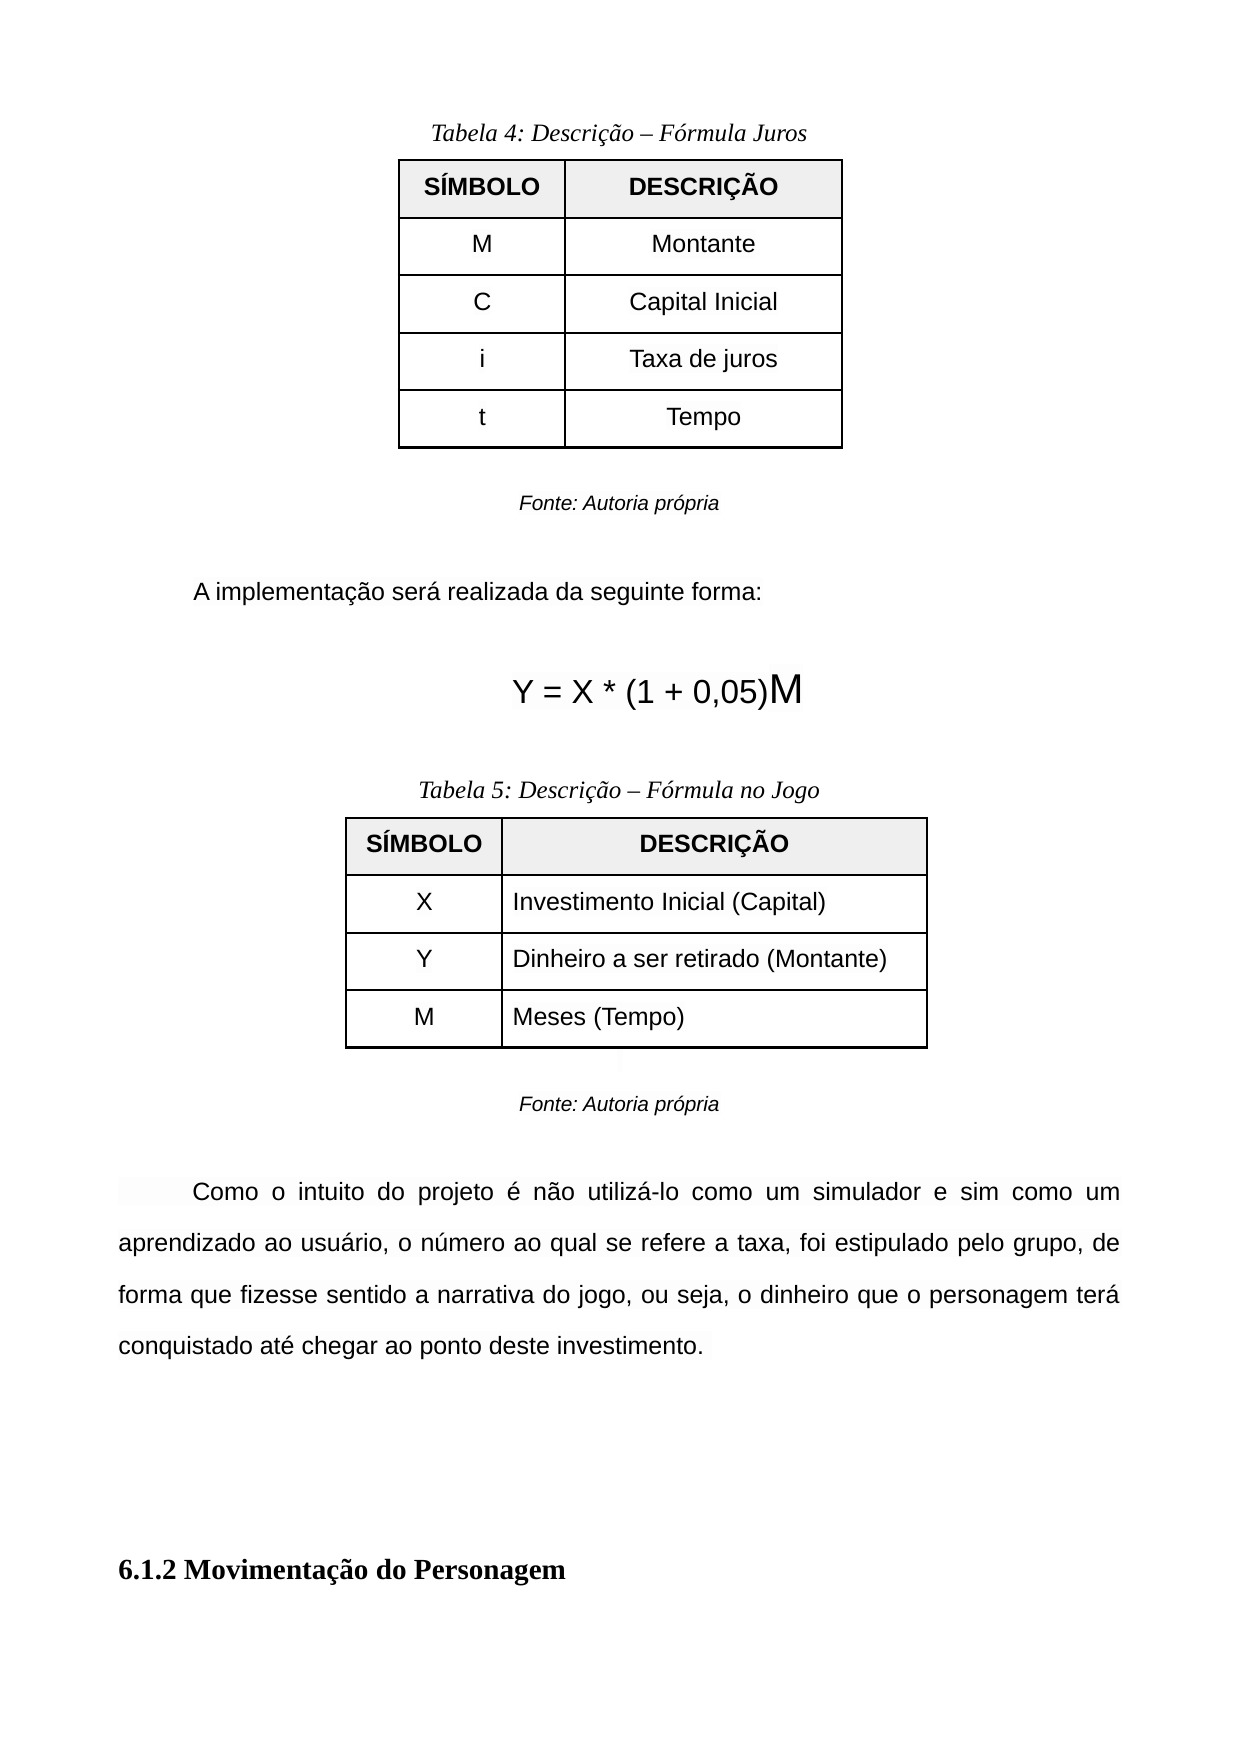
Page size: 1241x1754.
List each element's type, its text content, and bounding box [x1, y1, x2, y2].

table_cell Taxa de juros [566, 334, 841, 389]
table_cell M [400, 219, 564, 274]
subtitle 6.1.2 Movimentação do Personagem [118, 1552, 1122, 1585]
table_cell Capital Inicial [566, 276, 841, 332]
table_cell Y [347, 934, 501, 989]
text A implementação será realizada da seguinte forma: [118, 577, 1122, 606]
text Y = X * (1 + 0,05)M [193, 664, 1122, 712]
table_cell Investimento Inicial (Capital) [503, 876, 926, 932]
table_cell Tempo [566, 391, 841, 446]
text Como o intuito do projeto é não utilizá-lo como um simulador e sim como um aprendizado ao usuário, o número ao qual se refere a taxa, foi estipulado pelo grupo, de forma que fizesse sentido a narrativa do jogo, ou seja, o dinheiro que o personagem terá conquistado até chegar ao ponto deste investimento. [118, 1177, 1122, 1360]
table_cell X [347, 876, 501, 932]
text Tabela 4: Descrição – Fórmula Juros [118, 118, 1122, 147]
table_header DESCRIÇÃO [566, 161, 841, 217]
text Fonte: Autoria própria [118, 1091, 1122, 1115]
text Fonte: Autoria própria [118, 491, 1122, 515]
table_cell Dinheiro a ser retirado (Montante) [503, 934, 926, 989]
table_cell Meses (Tempo) [503, 991, 926, 1046]
table_header SÍMBOLO [347, 819, 501, 874]
table_cell i [400, 334, 564, 389]
table_cell C [400, 276, 564, 332]
table_header SÍMBOLO [400, 161, 564, 217]
table_header DESCRIÇÃO [503, 819, 926, 874]
table_cell M [347, 991, 501, 1046]
table_cell t [400, 391, 564, 446]
text Tabela 5: Descrição – Fórmula no Jogo [118, 776, 1122, 804]
table_cell Montante [566, 219, 841, 274]
